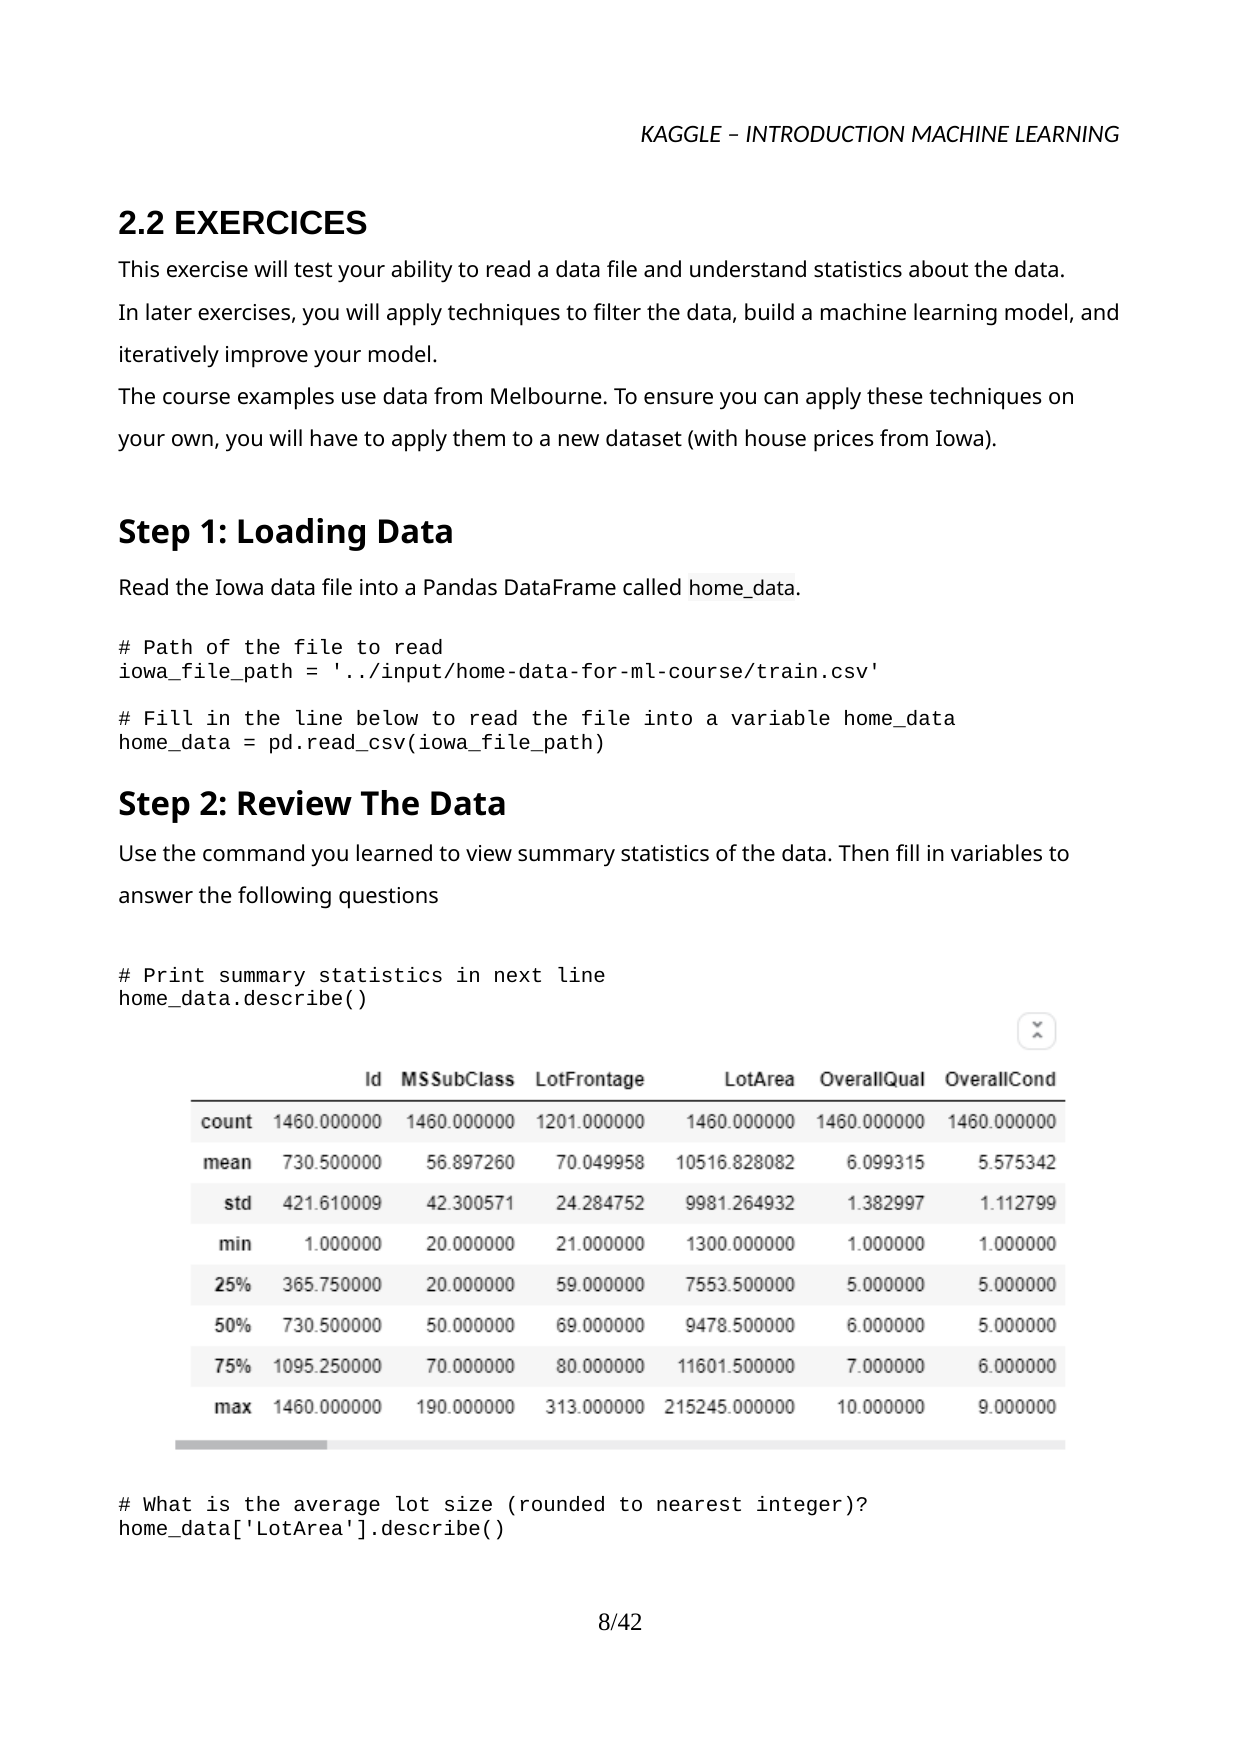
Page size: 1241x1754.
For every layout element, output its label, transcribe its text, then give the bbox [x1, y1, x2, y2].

subtitle 2.2 EXERCICES [118, 203, 1122, 242]
text Read the Iowa data file into a Pandas DataFrame called home_data. [118, 571, 1122, 601]
text In later exercises, you will apply techniques to filter the data, build a machine learning model, and iteratively improve your model. [118, 297, 1122, 369]
subtitle Step 2: Review The Data [118, 781, 1122, 825]
text # Print summary statistics in next line [118, 965, 1122, 988]
text Use the command you learned to view summary statistics of the data. Then fill in variables to answer the following questions [118, 838, 1122, 910]
text This exercise will test your ability to read a data file and understand statistics about the data. [118, 254, 1122, 284]
text # Path of the file to read [118, 637, 1122, 661]
picture [174, 1012, 1066, 1453]
text The course examples use data from Melbourne. To ensure you can apply these techniques on your own, you will have to apply them to a new dataset (with house prices from Iowa). [118, 381, 1122, 453]
text home_data = pd.read_csv(iowa_file_path) [118, 732, 1122, 756]
text iowa_file_path = '../input/home-data-for-ml-course/train.csv' [118, 661, 1122, 685]
text home_data['LotArea'].describe() [118, 1517, 1122, 1541]
text # Fill in the line below to read the file into a variable home_data [118, 708, 1122, 732]
subtitle Step 1: Loading Data [118, 508, 1122, 553]
text home_data.describe() [118, 988, 1122, 1012]
text # What is the average lot size (rounded to nearest integer)? [118, 1494, 1122, 1517]
